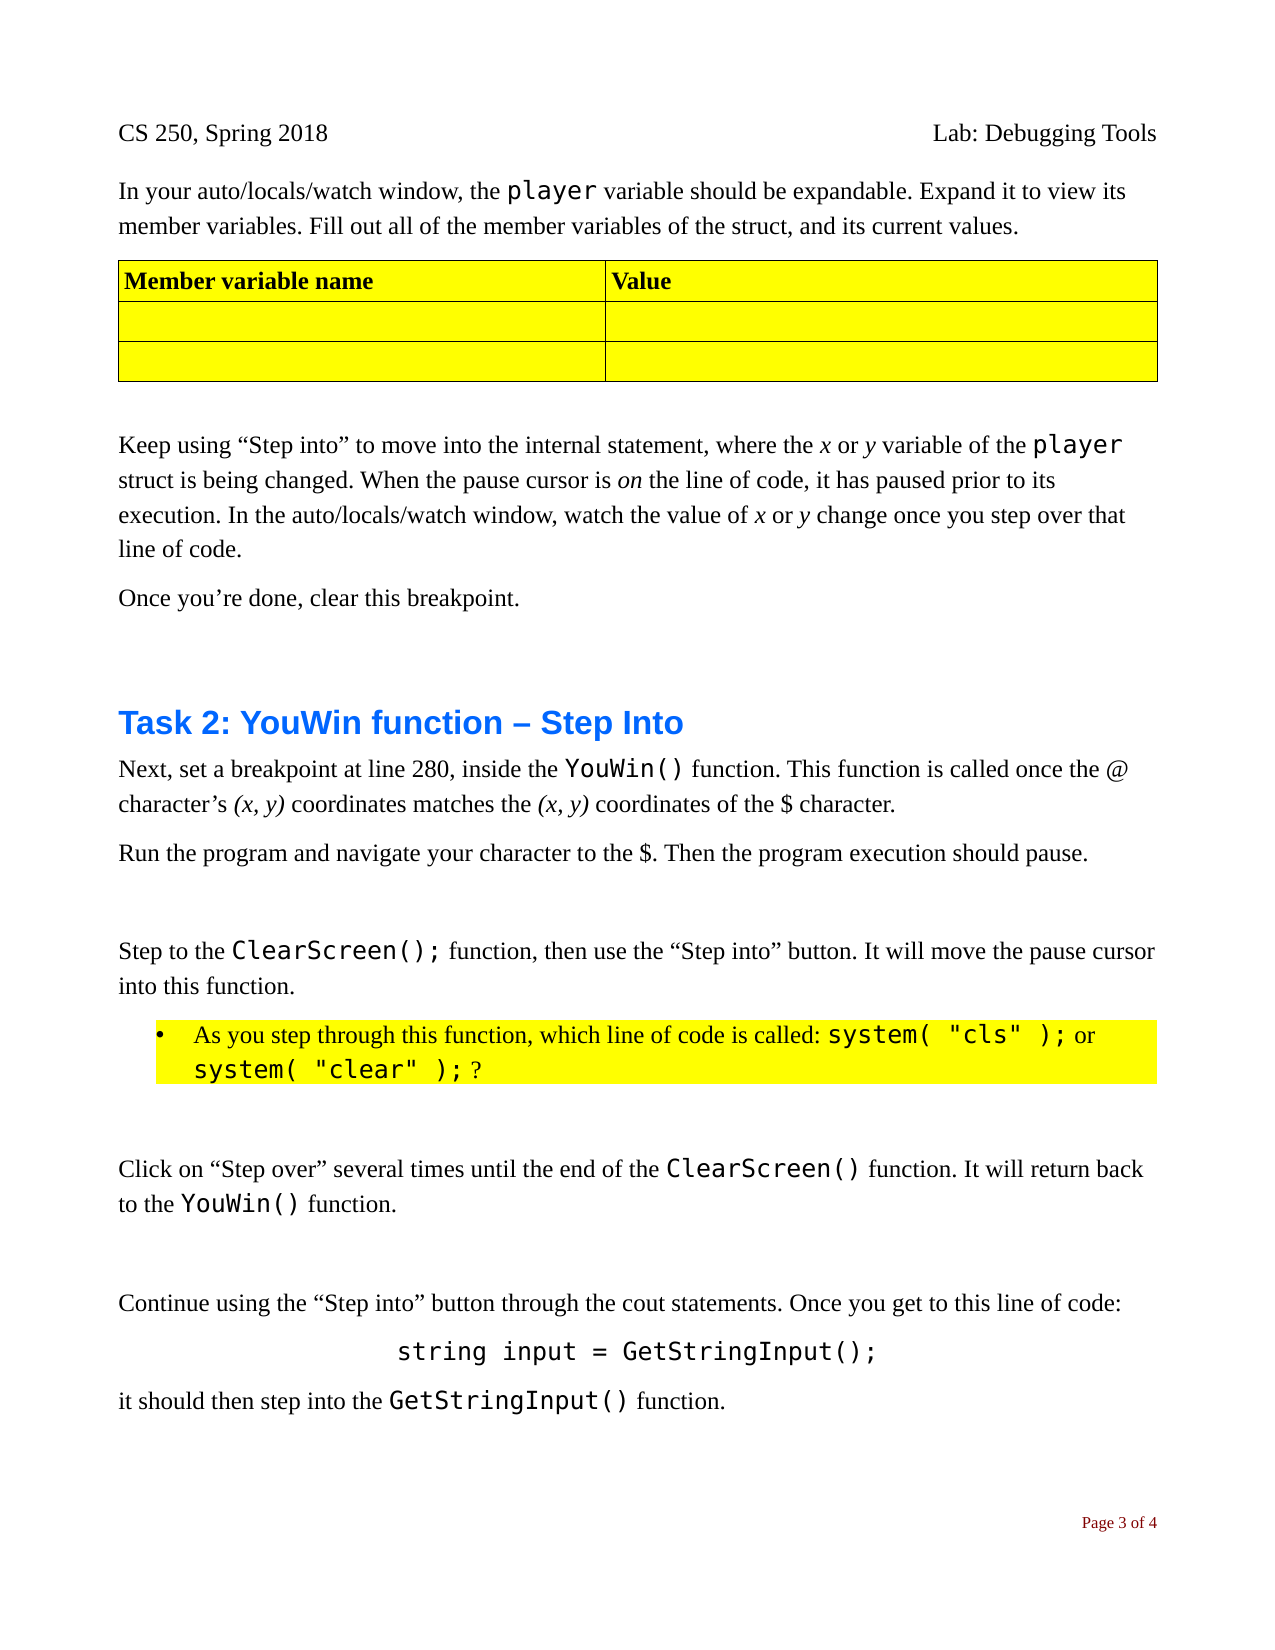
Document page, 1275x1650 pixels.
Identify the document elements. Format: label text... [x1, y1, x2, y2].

text Run the program and navigate your character to the $. Then the program execution should pause. [118, 838, 1157, 866]
text Once you’re done, clear this breakpoint. [118, 583, 1157, 612]
text it should then step into the GetStringInput() function. [118, 1386, 1157, 1416]
text Click on “Step over” several times until the end of the ClearScreen() function. It will return back to the YouWin() function. [118, 1154, 1157, 1218]
text Next, set a breakpoint at line 280, inside the YouWin() function. This function is called once the @ character’s (x, y) coordinates matches the (x, y) coordinates of the $ character. [118, 754, 1157, 817]
text Keep using “Step into” to move into the internal statement, where the x or y variable of the player struct is being changed. When the pause cursor is on the line of code, it has paused prior to its execution. In the auto/locals/watch window, watch the value of x or y change once you step over that line of code. [118, 431, 1157, 563]
table_cell [119, 342, 605, 381]
text string input = GetStringInput(); [118, 1337, 1157, 1366]
text Continue using the “Step into” button through the cout statements. Once you get to this line of code: [118, 1288, 1157, 1316]
table_header Member variable name [119, 261, 605, 301]
table_cell [119, 302, 605, 341]
table_header Value [606, 261, 1157, 301]
text In your auto/locals/watch window, the player variable should be expandable. Expand it to view its member variables. Fill out all of the member variables of the struct, and its current values. [118, 176, 1157, 240]
text Step to the ClearScreen(); function, then use the “Step into” button. It will move the pause cursor into this function. [118, 936, 1157, 999]
list As you step through this function, which line of code is called: system( "cls" ); or system( "clear" ); ? [156, 1020, 1157, 1084]
table_cell [606, 302, 1157, 341]
table_cell [606, 342, 1157, 381]
subtitle Task 2: YouWin function – Step Into [118, 702, 1157, 741]
